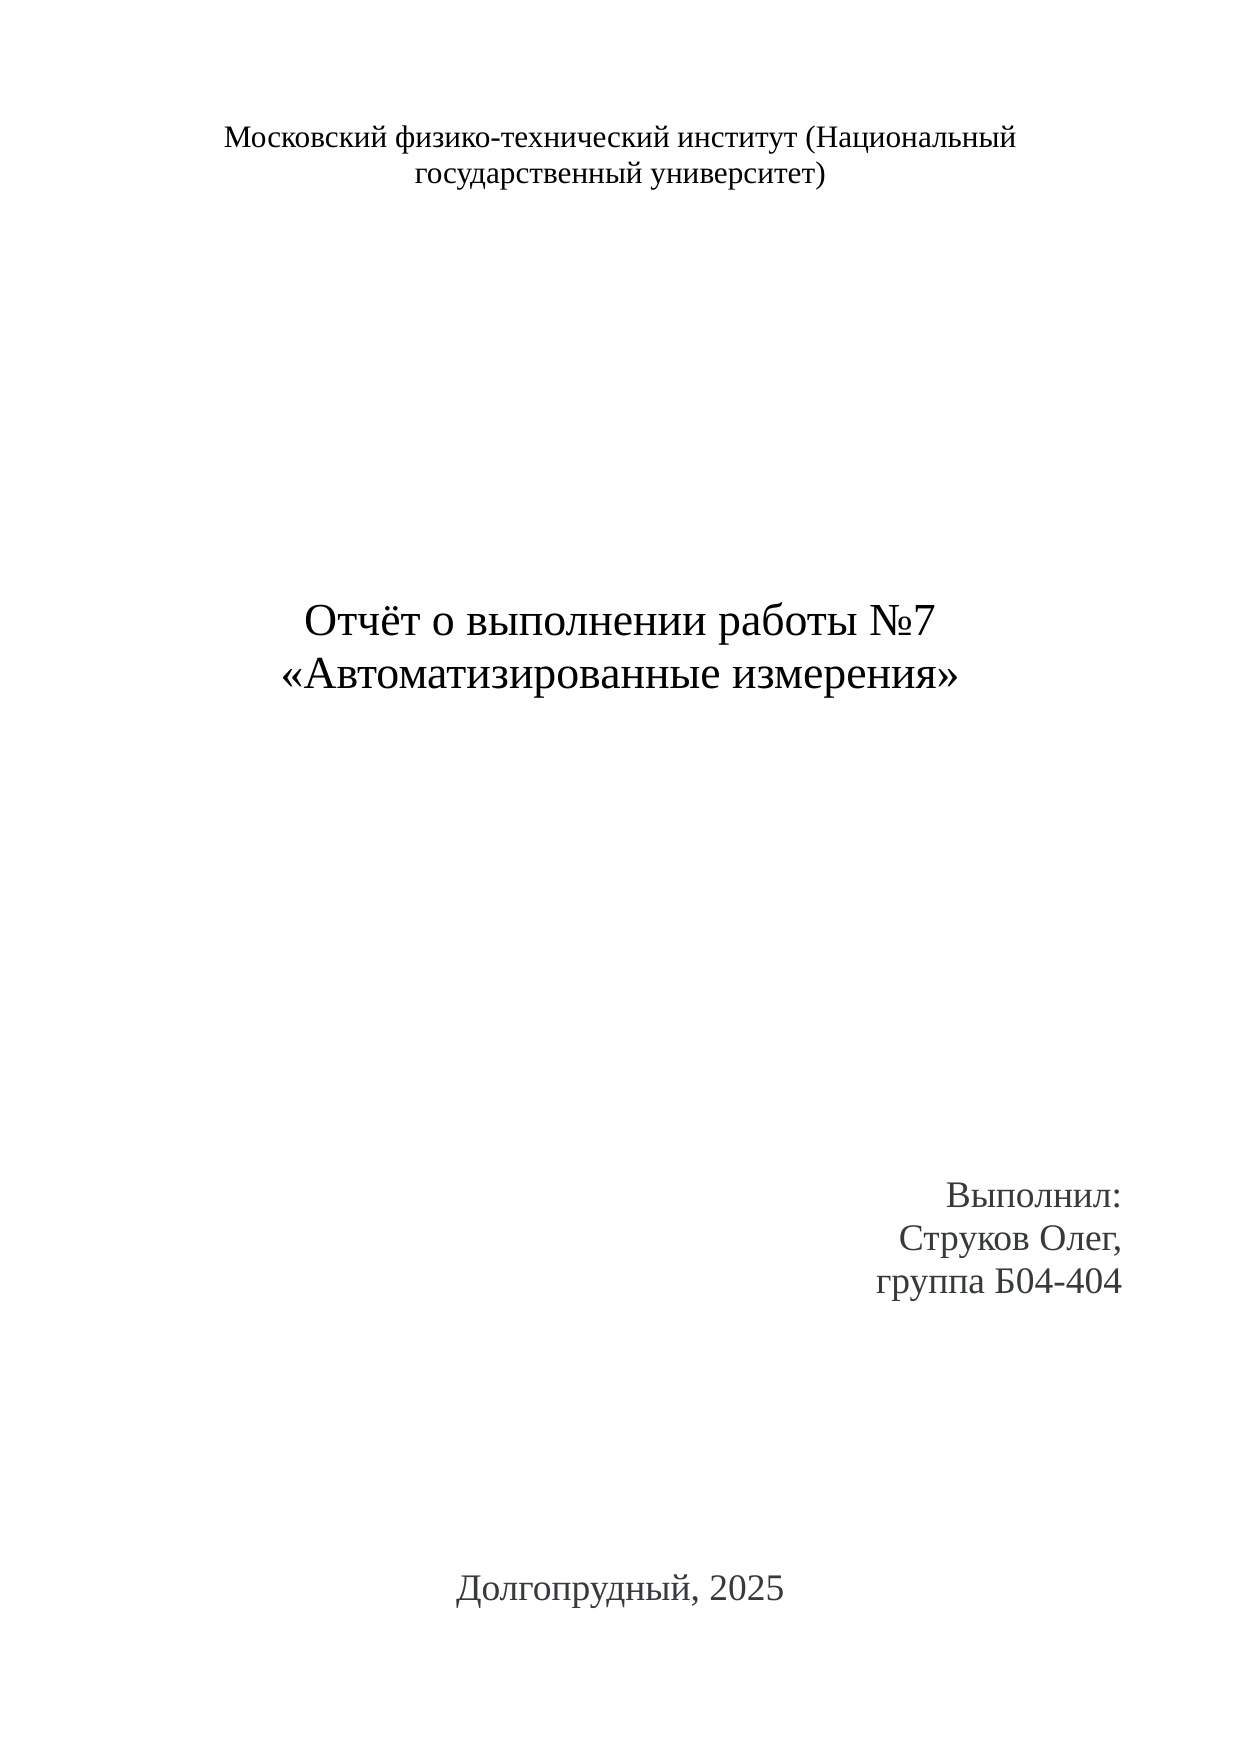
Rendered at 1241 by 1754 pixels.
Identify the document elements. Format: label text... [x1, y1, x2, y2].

text Отчёт о выполнении работы №7 «Автоматизированные измерения» [118, 592, 1122, 698]
text государственный университет) [118, 154, 1122, 190]
text группа Б04-404 [118, 1258, 1122, 1302]
text Московский физико-технический институт (Национальный [118, 118, 1122, 154]
text Выполнил: [118, 1172, 1122, 1215]
text Струков Олег, [118, 1215, 1122, 1258]
text Долгопрудный, 2025 [118, 1565, 1122, 1608]
